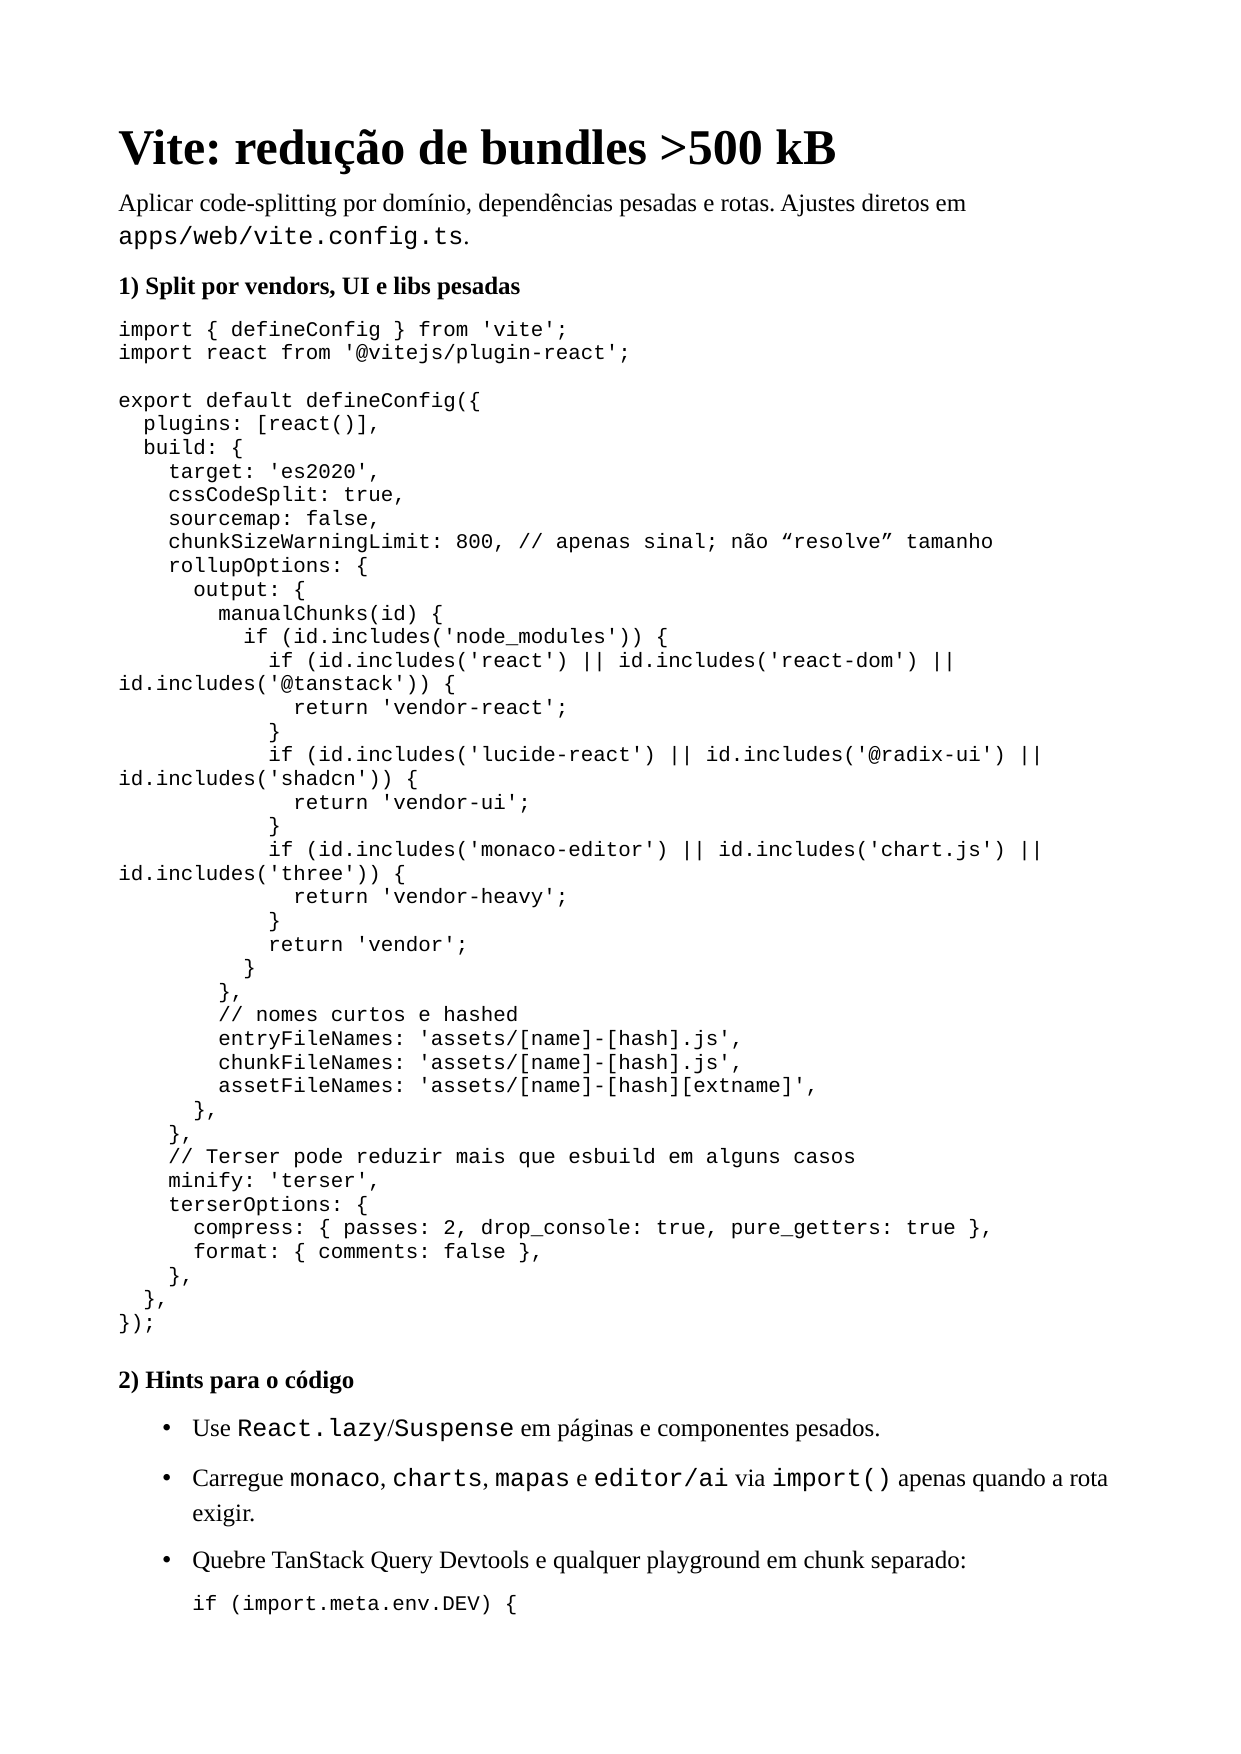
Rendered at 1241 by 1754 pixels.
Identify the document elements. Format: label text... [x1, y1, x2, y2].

text }, [118, 981, 1122, 1004]
text cssCodeSplit: true, [118, 484, 1122, 508]
text target: 'es2020', [118, 461, 1122, 484]
text return 'vendor'; [118, 933, 1122, 957]
text // Terser pode reduzir mais que esbuild em alguns casos [118, 1146, 1122, 1170]
text if (id.includes('monaco-editor') || id.includes('chart.js') || id.includes('three')) { [118, 839, 1122, 886]
text plugins: [react()], [118, 413, 1122, 437]
text format: { comments: false }, [118, 1241, 1122, 1264]
text Aplicar code-splitting por domínio, dependências pesadas e rotas. Ajustes diretos em apps/web/vite.config.ts. [118, 188, 1122, 252]
text return 'vendor-heavy'; [118, 886, 1122, 910]
text if (id.includes('lucide-react') || id.includes('@radix-ui') || id.includes('shadcn')) { [118, 744, 1122, 792]
text sourcemap: false, [118, 508, 1122, 532]
text rollupOptions: { [118, 555, 1122, 579]
text } [118, 910, 1122, 933]
text return 'vendor-react'; [118, 697, 1122, 721]
text 1) Split por vendors, UI e libs pesadas [118, 271, 1122, 300]
text } [118, 815, 1122, 839]
text if (id.includes('node_modules')) { [118, 626, 1122, 650]
text }, [118, 1288, 1122, 1312]
text if (id.includes('react') || id.includes('react-dom') || id.includes('@tanstack')) { [118, 650, 1122, 697]
text import react from '@vitejs/plugin-react'; [118, 342, 1122, 366]
text }, [118, 1264, 1122, 1288]
text assetFileNames: 'assets/[name]-[hash][extname]', [118, 1075, 1122, 1099]
text } [118, 957, 1122, 981]
text import { defineConfig } from 'vite'; [118, 319, 1122, 342]
text }); [118, 1312, 1122, 1336]
subtitle Vite: redução de bundles >500 kB [118, 118, 1122, 176]
text terserOptions: { [118, 1194, 1122, 1217]
text chunkSizeWarningLimit: 800, // apenas sinal; não “resolve” tamanho [118, 532, 1122, 555]
text entryFileNames: 'assets/[name]-[hash].js', [118, 1028, 1122, 1052]
text build: { [118, 437, 1122, 461]
text output: { [118, 579, 1122, 602]
text }, [118, 1123, 1122, 1146]
text minify: 'terser', [118, 1170, 1122, 1194]
text 2) Hints para o código [118, 1365, 1122, 1394]
text export default defineConfig({ [118, 390, 1122, 413]
text } [118, 721, 1122, 744]
text return 'vendor-ui'; [118, 792, 1122, 815]
text manualChunks(id) { [118, 602, 1122, 626]
list Carregue monaco, charts, mapas e editor/ai via import() apenas quando a rota exigir. [162, 1463, 1122, 1526]
text }, [118, 1099, 1122, 1123]
text compress: { passes: 2, drop_console: true, pure_getters: true }, [118, 1217, 1122, 1241]
list Use React.lazy/Suspense em páginas e componentes pesados. [162, 1413, 1122, 1443]
text // nomes curtos e hashed [118, 1004, 1122, 1028]
text chunkFileNames: 'assets/[name]-[hash].js', [118, 1052, 1122, 1075]
list if (import.meta.env.DEV) { [162, 1593, 1122, 1617]
list Quebre TanStack Query Devtools e qualquer playground em chunk separado: [162, 1545, 1122, 1574]
